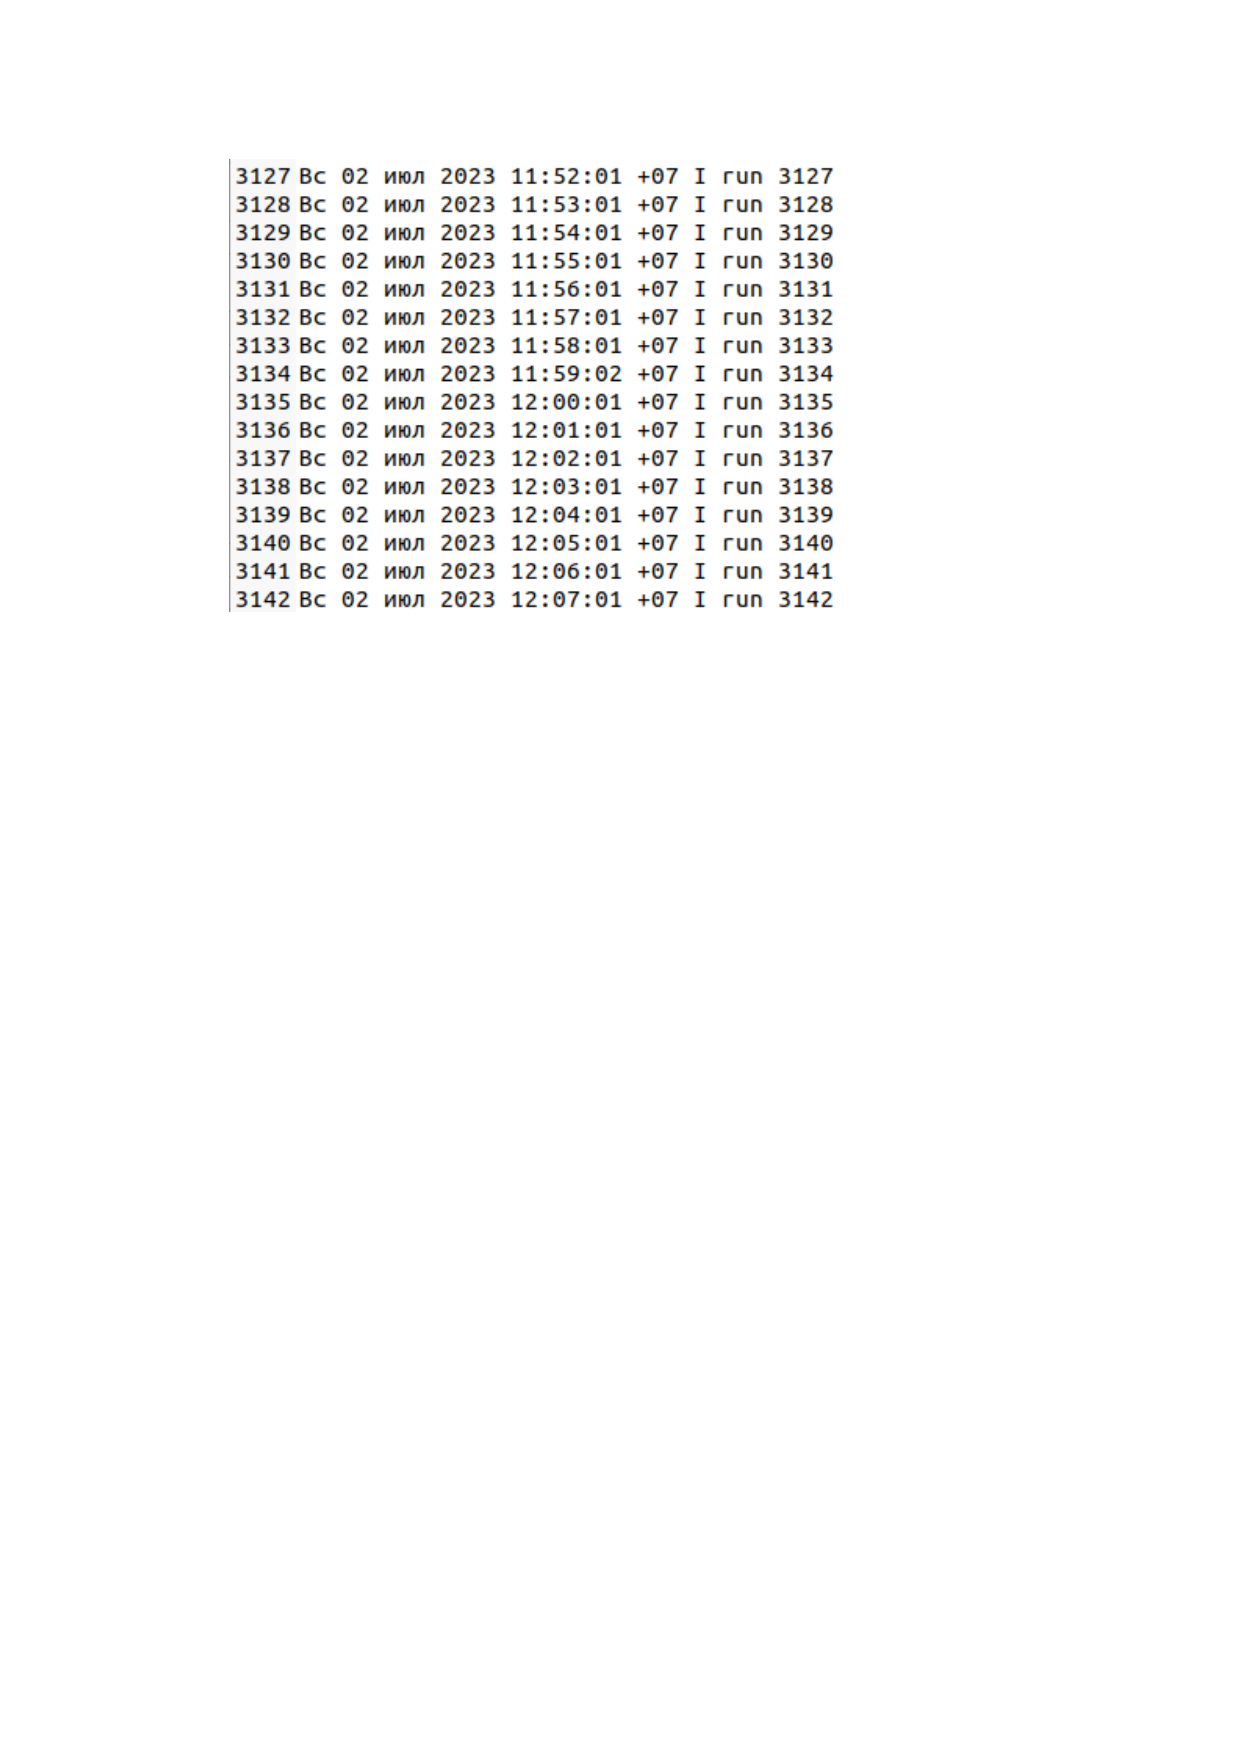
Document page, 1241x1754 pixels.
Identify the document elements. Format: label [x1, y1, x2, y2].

picture [229, 159, 1058, 612]
